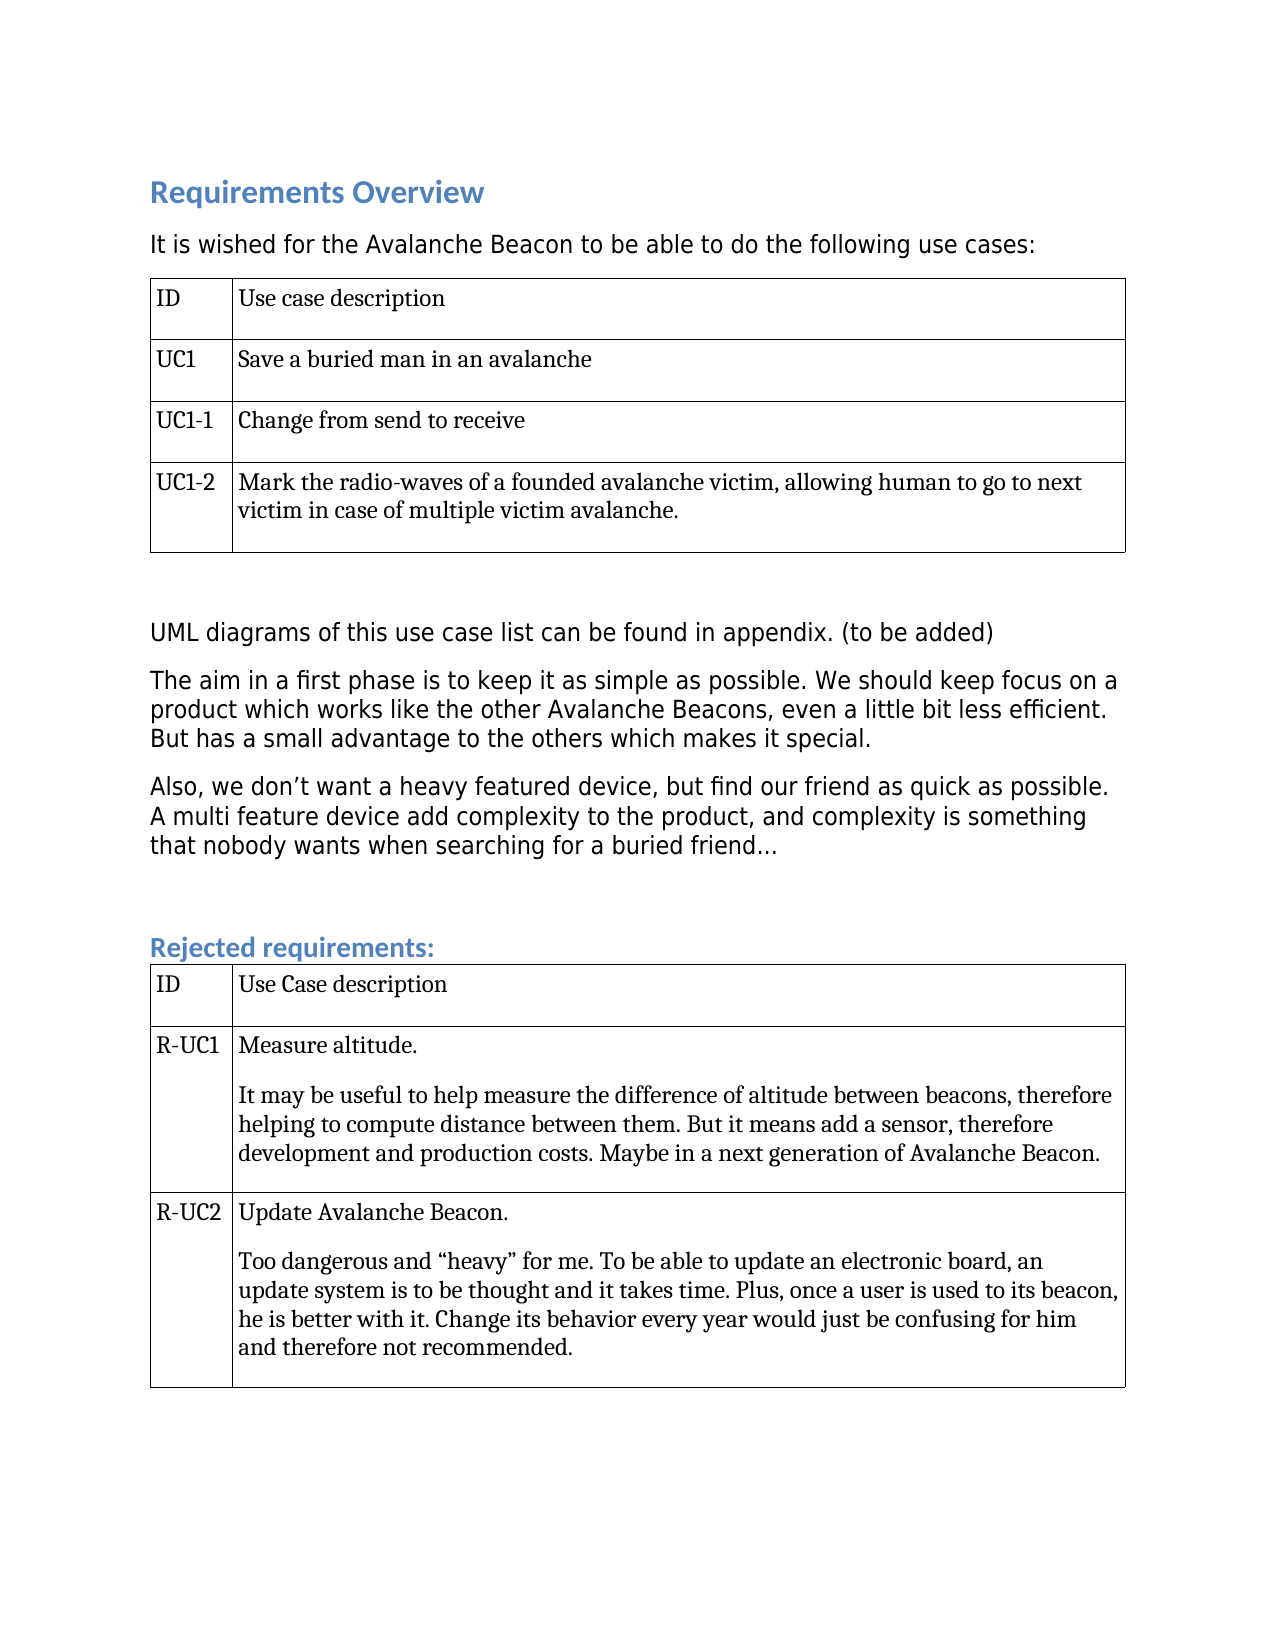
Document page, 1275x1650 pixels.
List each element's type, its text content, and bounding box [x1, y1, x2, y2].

table_header Use Case description [233, 965, 1125, 1026]
text It is wished for the Avalanche Beacon to be able to do the following use cases: [150, 230, 1125, 259]
table_cell R-UC2 [151, 1193, 232, 1387]
subtitle Rejected requirements: [150, 929, 1125, 964]
table_cell Measure altitude. It may be useful to help measure the difference of altitude between beacons, therefore helping to compute distance between them. But it means add a sensor, therefore development and production costs. Maybe in a next generation of Avalanche Beacon. [233, 1027, 1125, 1192]
table_cell Update Avalanche Beacon. Too dangerous and “heavy” for me. To be able to update an electronic board, an update system is to be thought and it takes time. Plus, once a user is used to its beacon, he is better with it. Change its behavior every year would just be confusing for him and therefore not recommended. [233, 1193, 1125, 1387]
table_cell R-UC1 [151, 1027, 232, 1192]
subtitle Requirements Overview [150, 171, 1125, 212]
table_cell UC1 [151, 340, 232, 401]
text The aim in a first phase is to keep it as simple as possible. We should keep focus on a product which works like the other Avalanche Beacons, even a little bit less efficient. But has a small advantage to the others which makes it special. [150, 666, 1125, 754]
text UML diagrams of this use case list can be found in appendix. (to be added) [150, 618, 1125, 647]
table_cell Change from send to receive [233, 402, 1125, 462]
table_header ID [151, 965, 232, 1026]
table_header ID [151, 279, 232, 339]
table_cell UC1-2 [151, 463, 232, 552]
table_cell UC1-1 [151, 402, 232, 462]
table_cell Mark the radio-waves of a founded avalanche victim, allowing human to go to next victim in case of multiple victim avalanche. [233, 463, 1125, 552]
table_header Use case description [233, 279, 1125, 339]
table_cell Save a buried man in an avalanche [233, 340, 1125, 401]
text Also, we don’t want a heavy featured device, but find our friend as quick as possible. A multi feature device add complexity to the product, and complexity is something that nobody wants when searching for a buried friend... [150, 772, 1125, 860]
